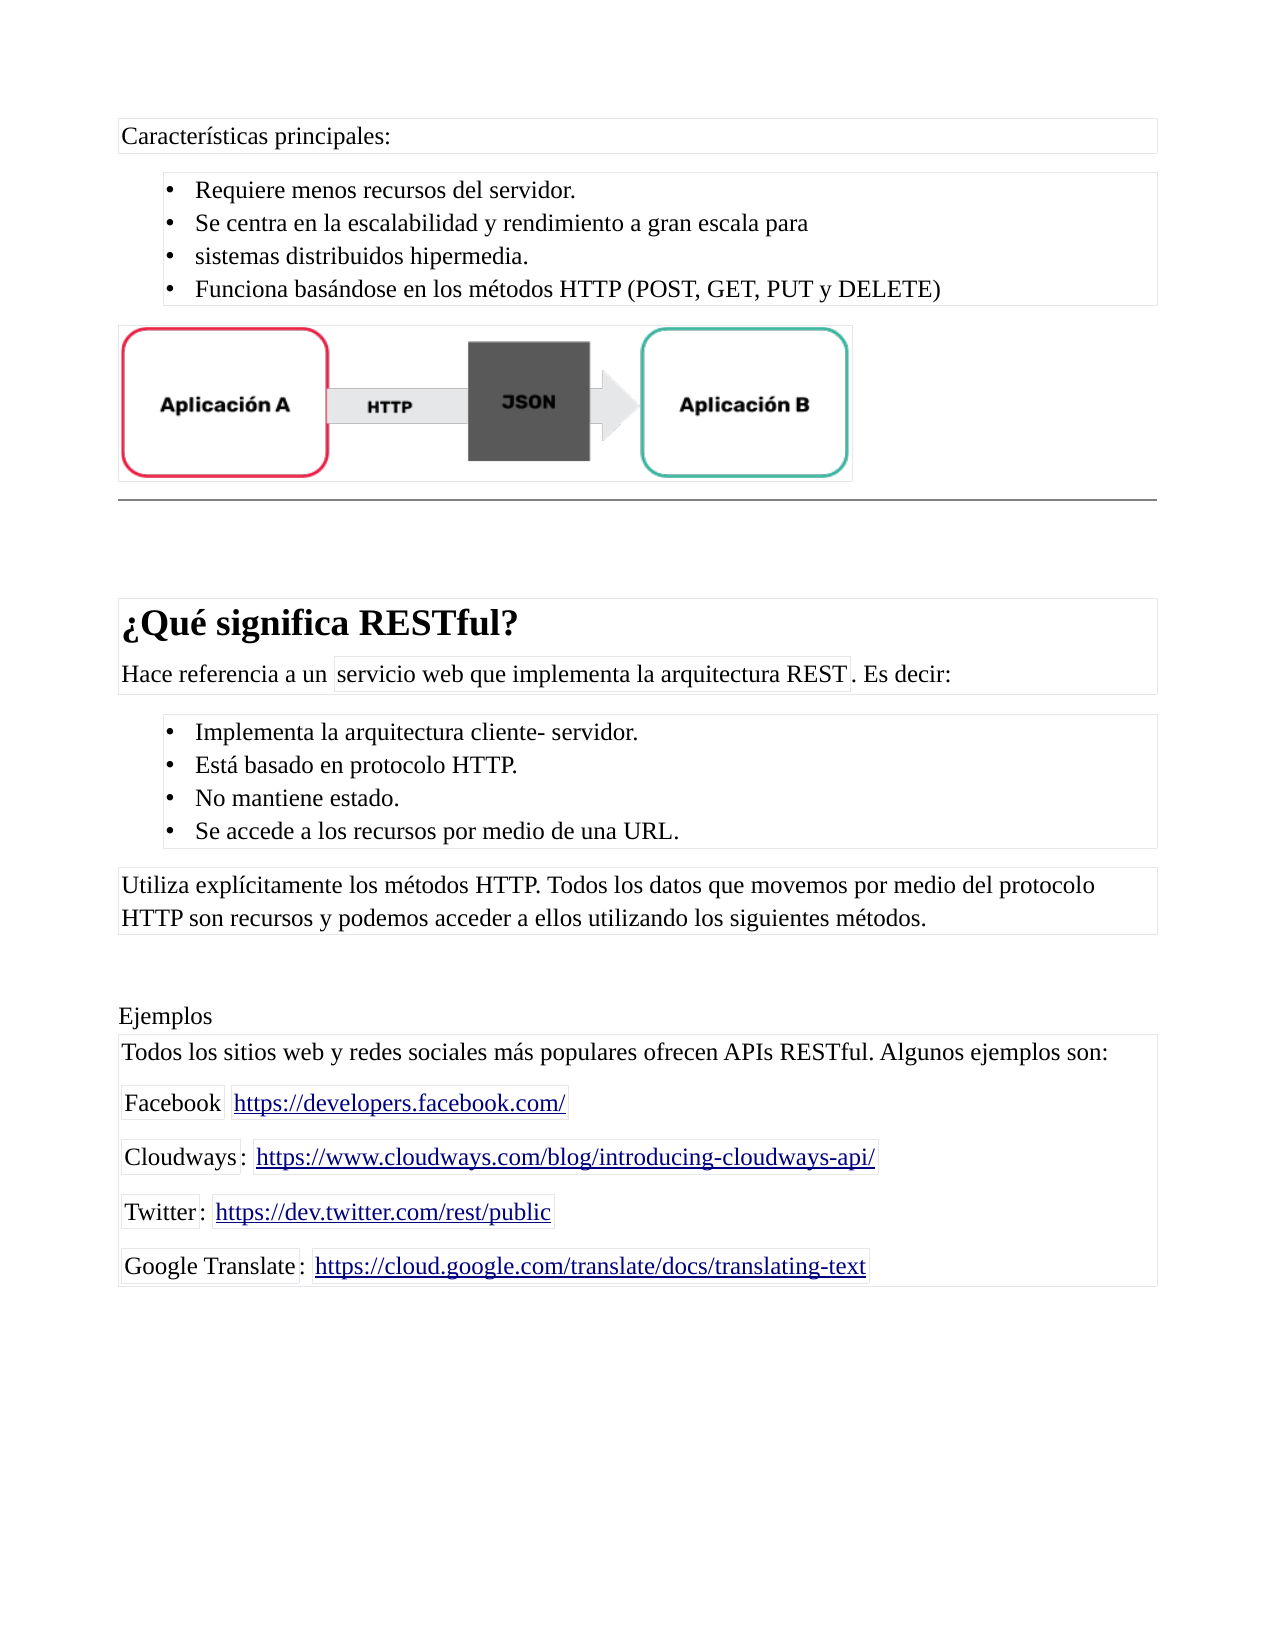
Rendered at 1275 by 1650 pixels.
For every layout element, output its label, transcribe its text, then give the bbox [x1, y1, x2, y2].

text Google Translate: https://cloud.google.com/translate/docs/translating-text [119, 1245, 1157, 1286]
list Se accede a los recursos por medio de una URL. [164, 813, 1157, 848]
list Se centra en la escalabilidad y rendimiento a gran escala para [164, 205, 1157, 237]
list Está basado en protocolo HTTP. [164, 747, 1157, 779]
picture [121, 327, 849, 478]
list No mantiene estado. [164, 780, 1157, 812]
text Ejemplos [118, 1001, 1157, 1030]
text Características principales: [119, 119, 1157, 153]
text Facebook https://developers.facebook.com/ [119, 1082, 1157, 1119]
text Utiliza explícitamente los métodos HTTP. Todos los datos que movemos por medio del protocolo HTTP son recursos y podemos acceder a ellos utilizando los siguientes métodos. [119, 868, 1157, 934]
list Funciona basándose en los métodos HTTP (POST, GET, PUT y DELETE) [164, 271, 1157, 305]
list Implementa la arquitectura cliente- servidor. [164, 715, 1157, 746]
text Hace referencia a un servicio web que implementa la arquitectura REST. Es decir: [119, 653, 1157, 694]
text Twitter: https://dev.twitter.com/rest/public [119, 1191, 1157, 1228]
subtitle ¿Qué significa RESTful? [119, 599, 1157, 644]
list sistemas distribuidos hipermedia. [164, 238, 1157, 269]
text Todos los sitios web y redes sociales más populares ofrecen APIs RESTful. Algunos ejemplos son: [119, 1035, 1157, 1066]
text Cloudways: https://www.cloudways.com/blog/introducing-cloudways-api/ [119, 1136, 1157, 1174]
list Requiere menos recursos del servidor. [164, 173, 1157, 203]
